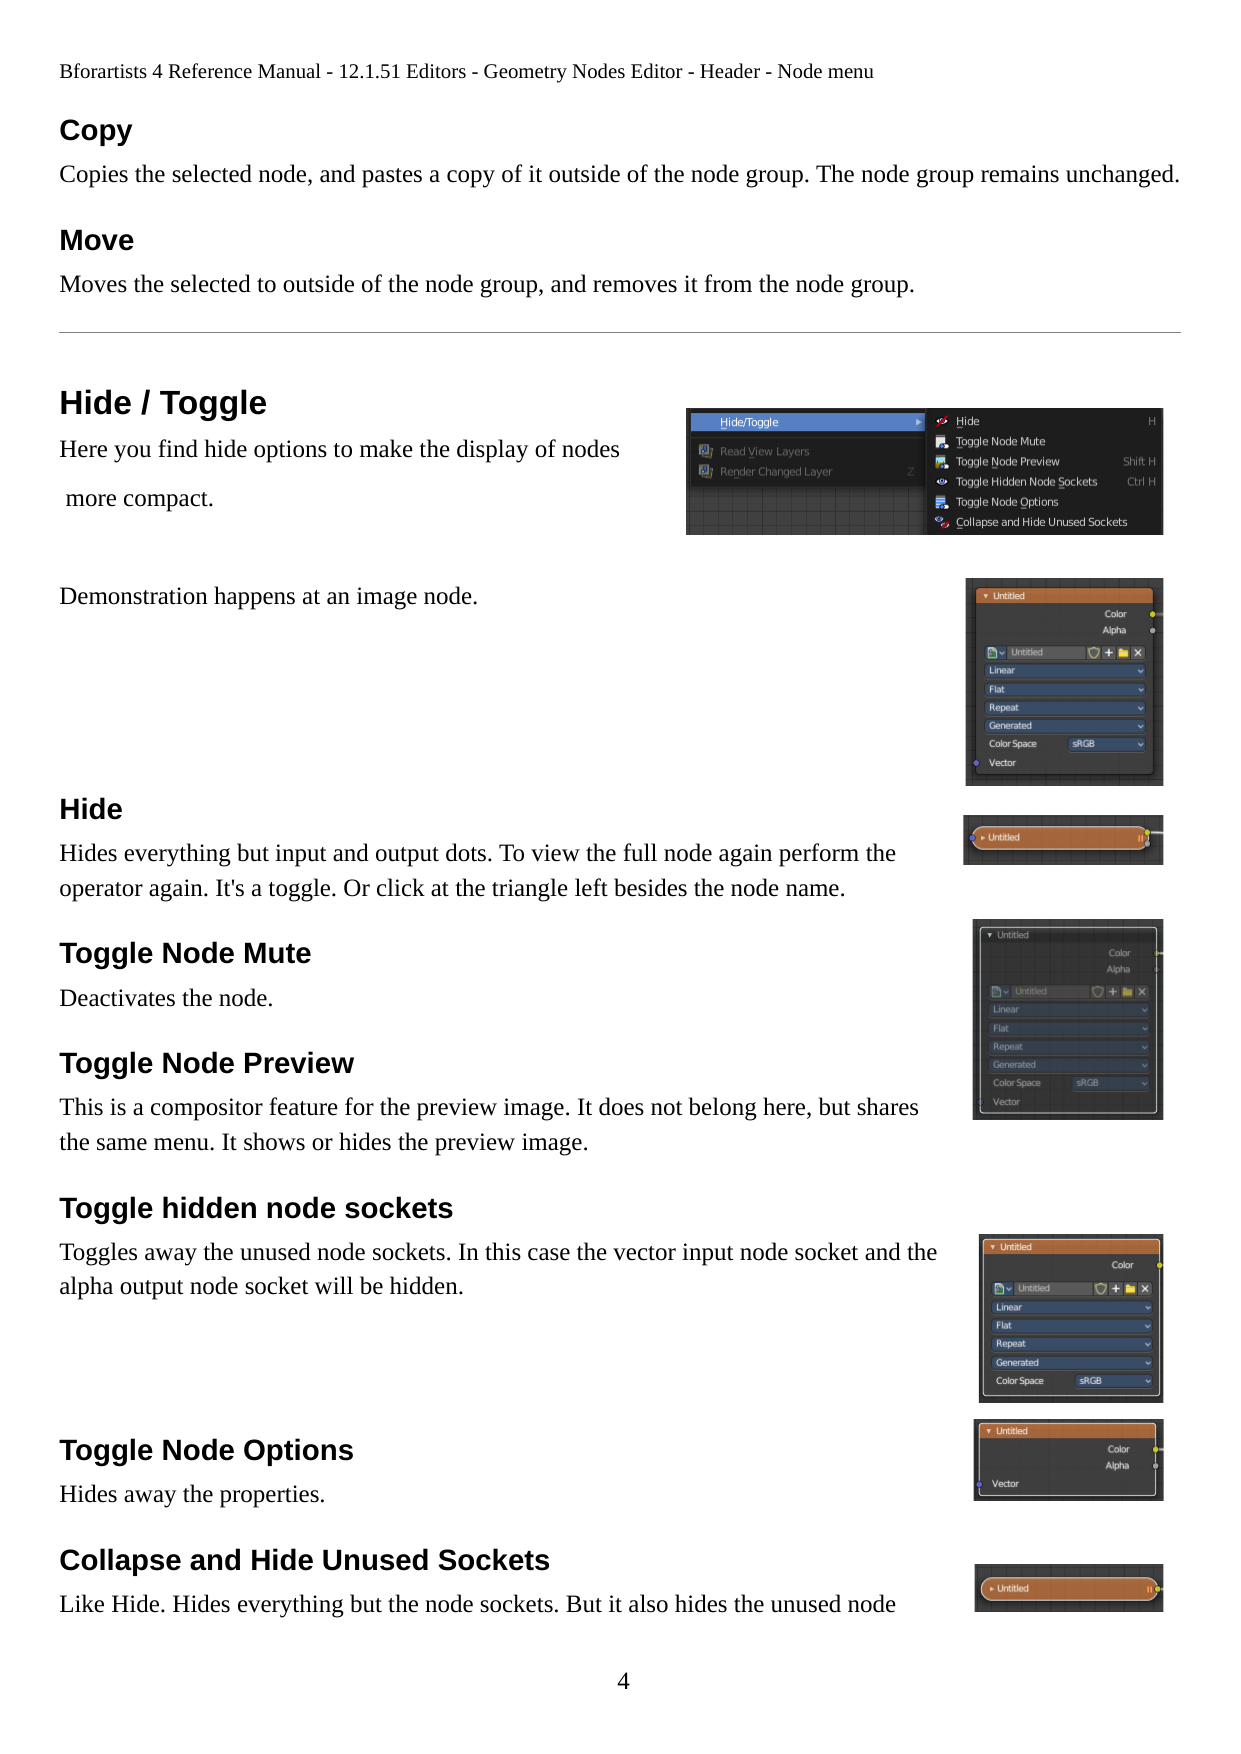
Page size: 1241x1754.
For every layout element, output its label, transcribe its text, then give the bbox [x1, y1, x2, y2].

text [1164, 983, 1181, 1011]
text more compact. [59, 483, 686, 512]
text Hides everything but input and output dots. To view the full node again perform the operator again. It's a toggle. Or click at the triangle left besides the node name. [59, 838, 1181, 901]
picture [973, 1419, 1164, 1501]
subtitle Hide / Toggle [59, 383, 1181, 421]
subtitle Hide [59, 792, 1181, 826]
picture [978, 1234, 1164, 1403]
subtitle Copy [59, 113, 1181, 146]
text Toggles away the unused node sockets. In this case the vector input node socket and the alpha output node socket will be hidden. [59, 1237, 978, 1300]
text This is a compositor feature for the preview image. It does not belong here, but shares the same menu. It shows or hides the preview image. [59, 1092, 1181, 1156]
picture [972, 919, 1164, 1120]
subtitle [1164, 1046, 1181, 1080]
subtitle Move [59, 222, 1181, 256]
text Here you find hide options to make the display of nodes [59, 434, 686, 463]
text Like Hide. Hides everything but the node sockets. But it also hides the unused node [59, 1589, 1181, 1618]
text Deactivates the node. [59, 983, 972, 1011]
text Hides away the properties. [59, 1479, 1181, 1508]
subtitle Collapse and Hide Unused Sockets [59, 1543, 1181, 1577]
subtitle Toggle Node Options [59, 1433, 973, 1467]
subtitle Toggle hidden node sockets [59, 1191, 1181, 1224]
subtitle [1164, 936, 1181, 970]
picture [965, 578, 1164, 786]
text [1164, 483, 1181, 512]
text Demonstration happens at an image node. [59, 581, 965, 610]
picture [963, 815, 1164, 865]
subtitle Toggle Node Preview [59, 1046, 972, 1080]
text Moves the selected to outside of the node group, and removes it from the node group. [59, 269, 1181, 297]
subtitle Toggle Node Mute [59, 936, 972, 970]
picture [974, 1564, 1164, 1612]
subtitle [1164, 1433, 1181, 1467]
text Copies the selected node, and pastes a copy of it outside of the node group. The node group remains unchanged. [59, 159, 1181, 188]
picture [686, 408, 1164, 535]
